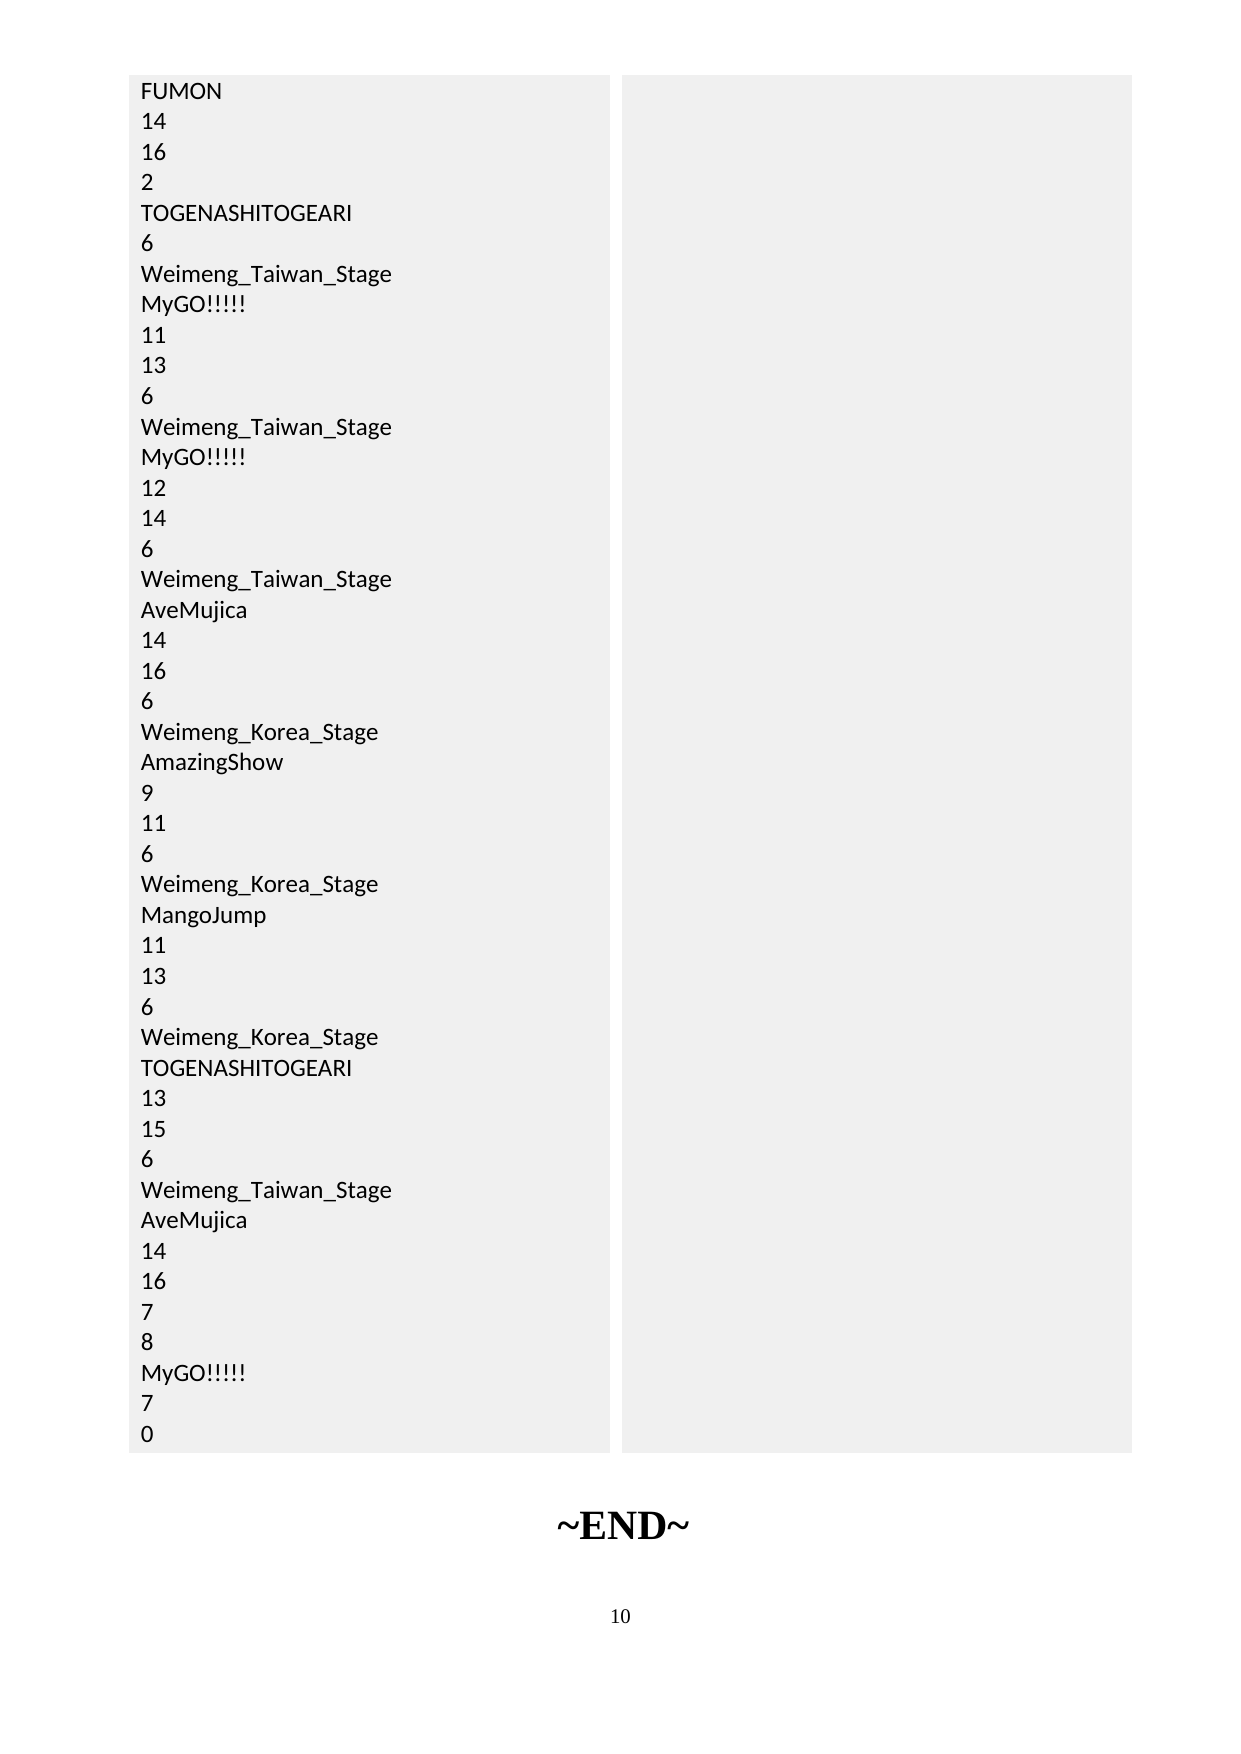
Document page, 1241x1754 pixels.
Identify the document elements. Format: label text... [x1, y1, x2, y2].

table_cell [622, 75, 1132, 1453]
table_cell FUMON 14 16 2 TOGENASHITOGEARI 6 Weimeng_Taiwan_Stage MyGO!!!!! 11 13 6 Weimeng_Taiwan_Stage MyGO!!!!! 12 14 6 Weimeng_Taiwan_Stage AveMujica 14 16 6 Weimeng_Korea_Stage AmazingShow 9 11 6 Weimeng_Korea_Stage MangoJump 11 13 6 Weimeng_Korea_Stage TOGENASHITOGEARI 13 15 6 Weimeng_Taiwan_Stage AveMujica 14 16 7 8 MyGO!!!!! 7 0 [129, 75, 610, 1453]
text ~END~ [187, 1501, 1059, 1548]
